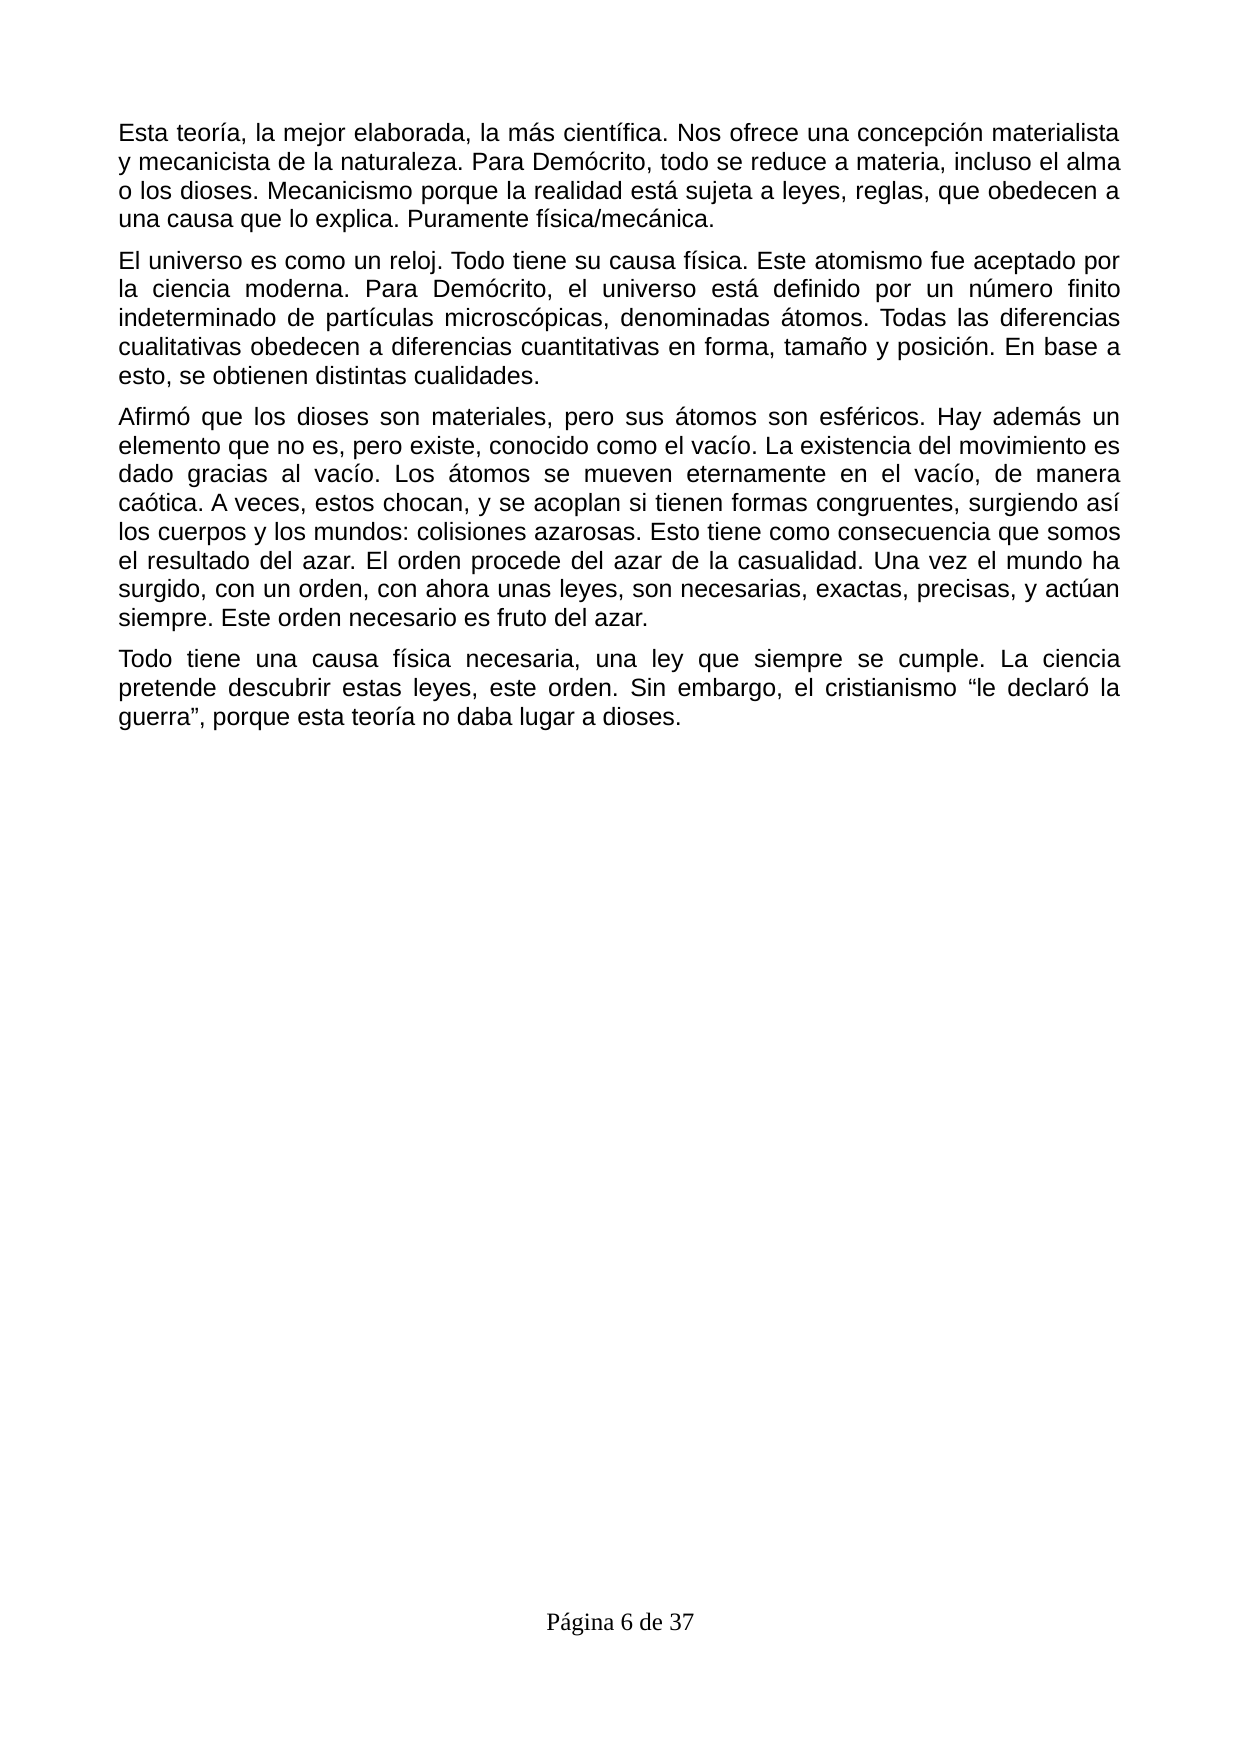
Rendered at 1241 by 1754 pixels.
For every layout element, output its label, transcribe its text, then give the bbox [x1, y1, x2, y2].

text El universo es como un reloj. Todo tiene su causa física. Este atomismo fue aceptado por la ciencia moderna. Para Demócrito, el universo está definido por un número finito indeterminado de partículas microscópicas, denominadas átomos. Todas las diferencias cualitativas obedecen a diferencias cuantitativas en forma, tamaño y posición. En base a esto, se obtienen distintas cualidades. [118, 246, 1122, 389]
text Afirmó que los dioses son materiales, pero sus átomos son esféricos. Hay además un elemento que no es, pero existe, conocido como el vacío. La existencia del movimiento es dado gracias al vacío. Los átomos se mueven eternamente en el vacío, de manera caótica. A veces, estos chocan, y se acoplan si tienen formas congruentes, surgiendo así los cuerpos y los mundos: colisiones azarosas. Esto tiene como consecuencia que somos el resultado del azar. El orden procede del azar de la casualidad. Una vez el mundo ha surgido, con un orden, con ahora unas leyes, son necesarias, exactas, precisas, y actúan siempre. Este orden necesario es fruto del azar. [118, 402, 1122, 632]
text Esta teoría, la mejor elaborada, la más científica. Nos ofrece una concepción materialista y mecanicista de la naturaleza. Para Demócrito, todo se reduce a materia, incluso el alma o los dioses. Mecanicismo porque la realidad está sujeta a leyes, reglas, que obedecen a una causa que lo explica. Puramente física/mecánica. [118, 118, 1122, 233]
text Todo tiene una causa física necesaria, una ley que siempre se cumple. La ciencia pretende descubrir estas leyes, este orden. Sin embargo, el cristianismo “le declaró la guerra”, porque esta teoría no daba lugar a dioses. [118, 644, 1122, 731]
